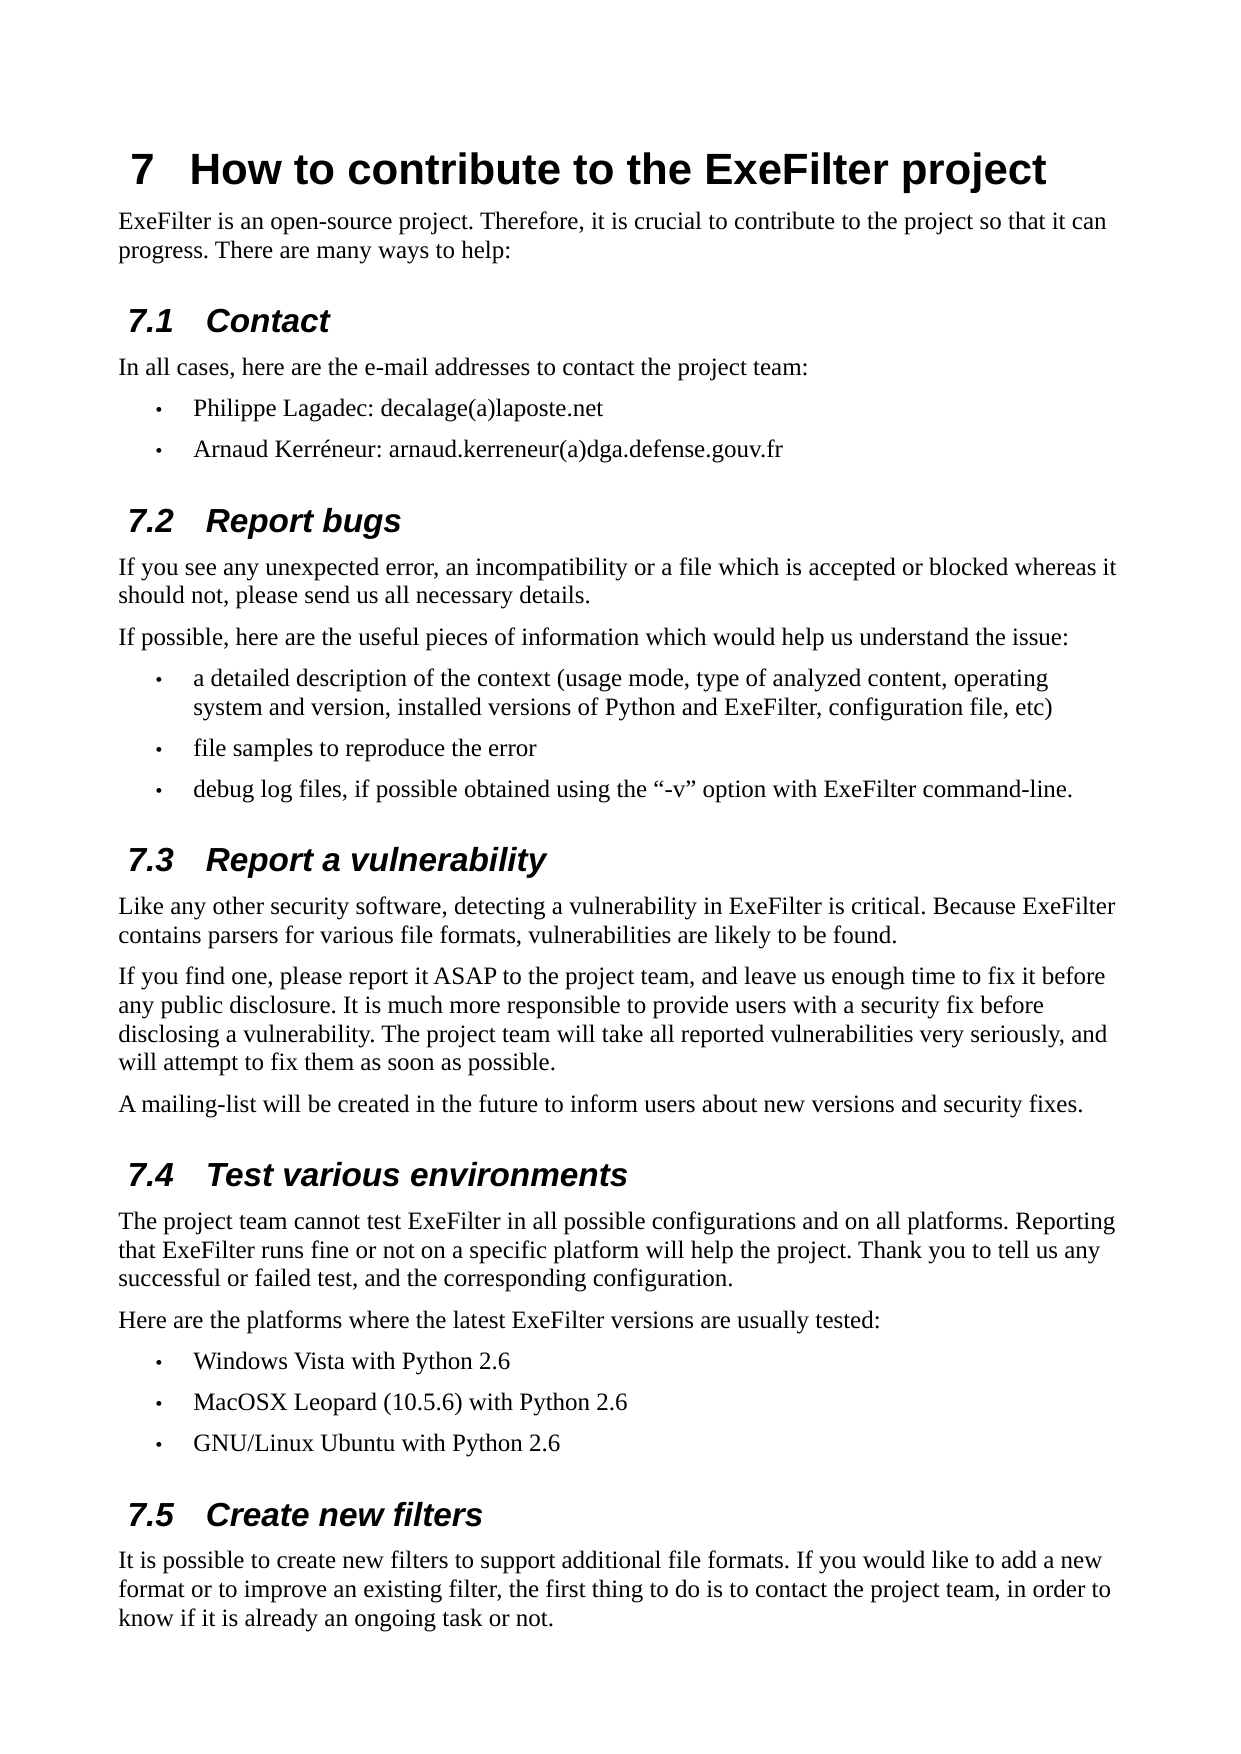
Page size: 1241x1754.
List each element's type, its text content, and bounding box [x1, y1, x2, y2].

text In all cases, here are the e-mail addresses to contact the project team: [118, 352, 1122, 381]
list Philippe Lagadec: decalage(a)laposte.net [156, 393, 1122, 422]
list debug log files, if possible obtained using the “-v” option with ExeFilter command-line. [156, 774, 1122, 803]
text Here are the platforms where the latest ExeFilter versions are usually tested: [118, 1305, 1122, 1333]
text The project team cannot test ExeFilter in all possible configurations and on all platforms. Reporting that ExeFilter runs fine or not on a specific platform will help the project. Thank you to tell us any successful or failed test, and the corresponding configuration. [118, 1206, 1122, 1292]
text It is possible to create new filters to support additional file formats. If you would like to add a new format or to improve an existing filter, the first thing to do is to contact the project team, in order to know if it is already an ongoing task or not. [118, 1546, 1122, 1632]
subtitle Create new filters [118, 1495, 1122, 1533]
subtitle Contact [118, 301, 1122, 339]
list Arnaud Kerréneur: arnaud.kerreneur(a)dga.defense.gouv.fr [156, 434, 1122, 463]
list file samples to reproduce the error [156, 733, 1122, 762]
list GNU/Linux Ubuntu with Python 2.6 [156, 1428, 1122, 1457]
subtitle Report bugs [118, 501, 1122, 539]
list MacOSX Leopard (10.5.6) with Python 2.6 [156, 1387, 1122, 1416]
subtitle How to contribute to the ExeFilter project [118, 143, 1122, 193]
subtitle Test various environments [118, 1155, 1122, 1193]
text If you find one, please report it ASAP to the project team, and leave us enough time to fix it before any public disclosure. It is much more responsible to provide users with a security fix before disclosing a vulnerability. The project team will take all reported vulnerabilities very seriously, and will attempt to fix them as soon as possible. [118, 961, 1122, 1076]
list Windows Vista with Python 2.6 [156, 1346, 1122, 1375]
text If possible, here are the useful pieces of information which would help us understand the issue: [118, 622, 1122, 650]
subtitle Report a vulnerability [118, 840, 1122, 879]
text ExeFilter is an open-source project. Therefore, it is crucial to contribute to the project so that it can progress. There are many ways to help: [118, 206, 1122, 263]
text A mailing-list will be created in the future to inform users about new versions and security fixes. [118, 1089, 1122, 1117]
text Like any other security software, detecting a vulnerability in ExeFilter is critical. Because ExeFilter contains parsers for various file formats, vulnerabilities are likely to be found. [118, 891, 1122, 949]
text If you see any unexpected error, an incompatibility or a file which is accepted or blocked whereas it should not, please send us all necessary details. [118, 552, 1122, 609]
list a detailed description of the context (usage mode, type of analyzed content, operating system and version, installed versions of Python and ExeFilter, configuration file, etc) [156, 663, 1122, 720]
